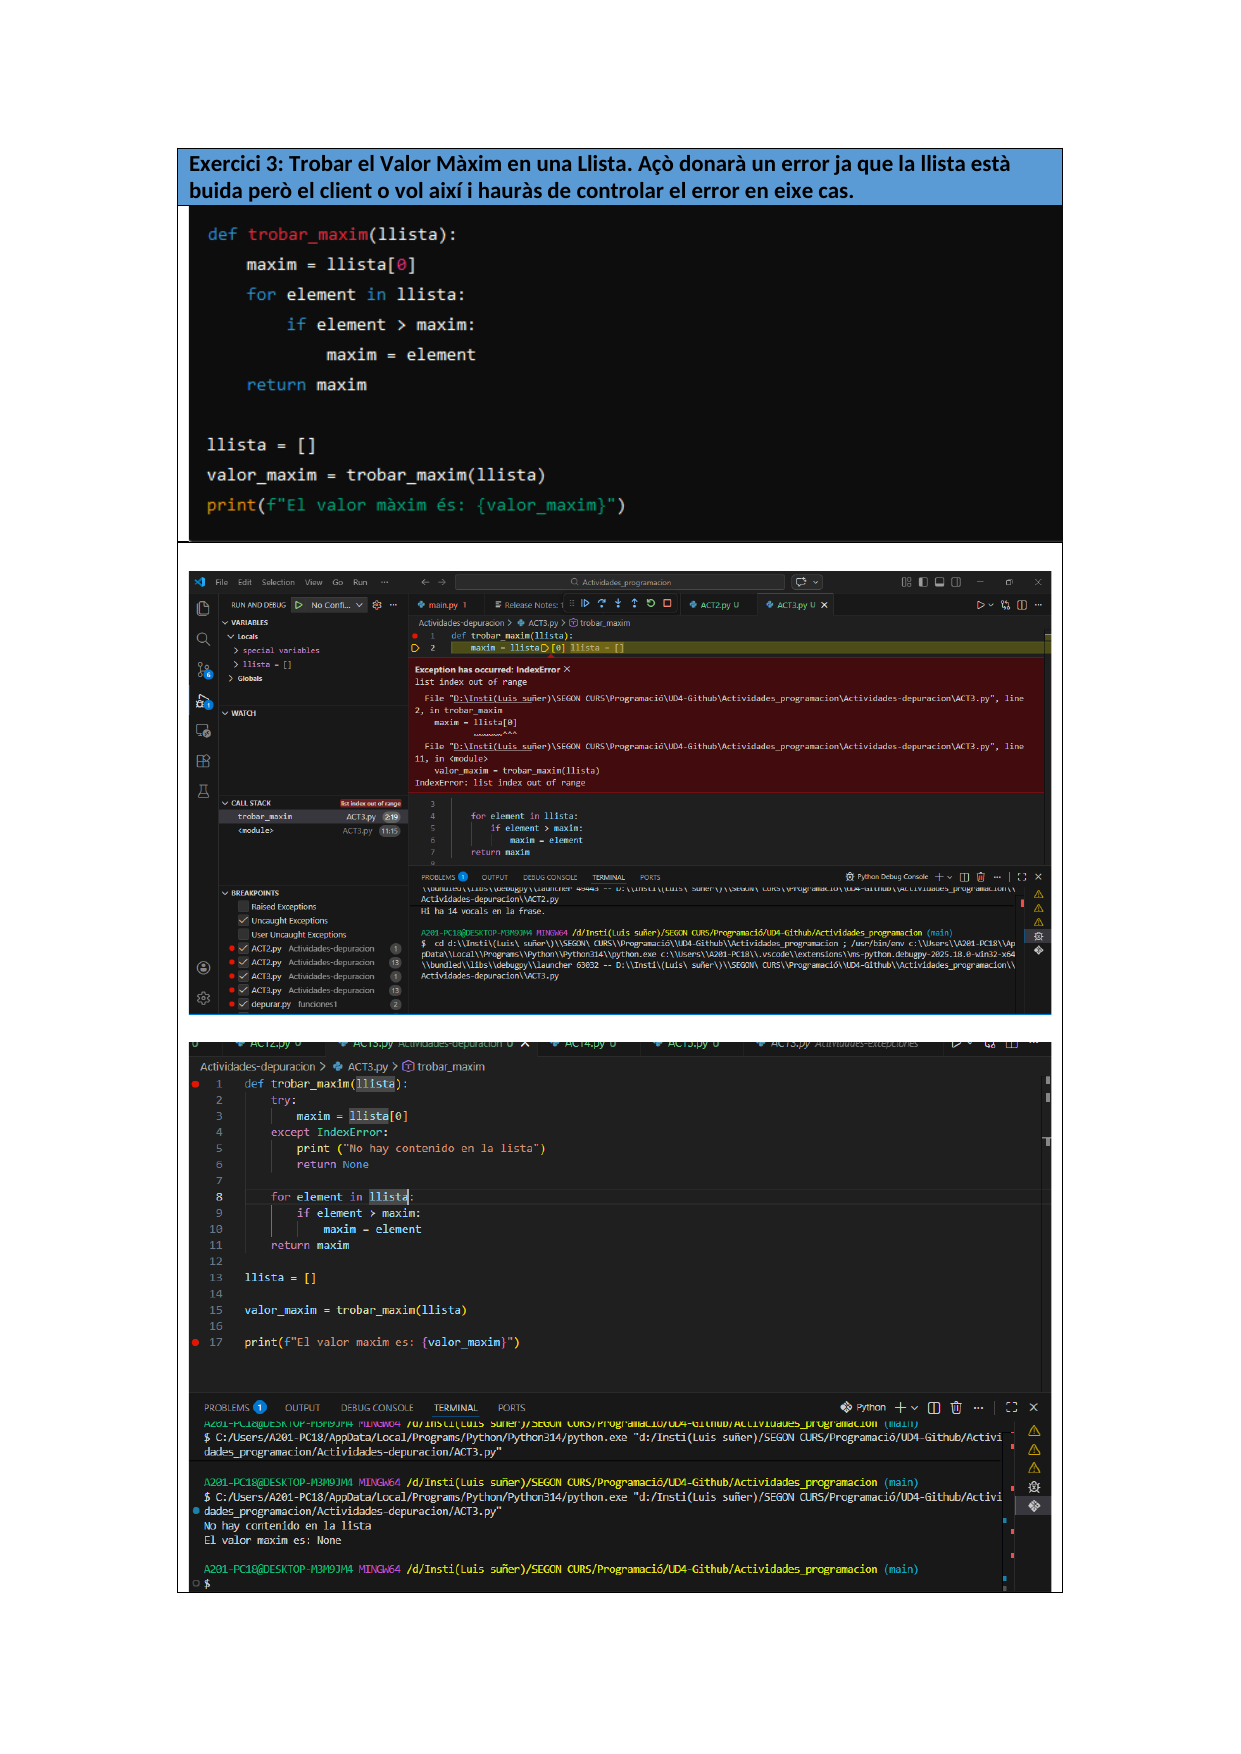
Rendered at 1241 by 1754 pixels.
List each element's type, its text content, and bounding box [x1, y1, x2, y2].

table_cell Exercici 3: Trobar el Valor Màxim en una Llista. Açò donarà un error ja que la llista està buida però el client o vol així i hauràs de controlar el error en eixe cas. [178, 149, 1062, 205]
table_cell [178, 543, 1062, 1592]
picture [188, 205, 1063, 542]
table_cell [178, 206, 188, 541]
picture [188, 571, 1052, 1015]
picture [188, 1042, 1052, 1592]
